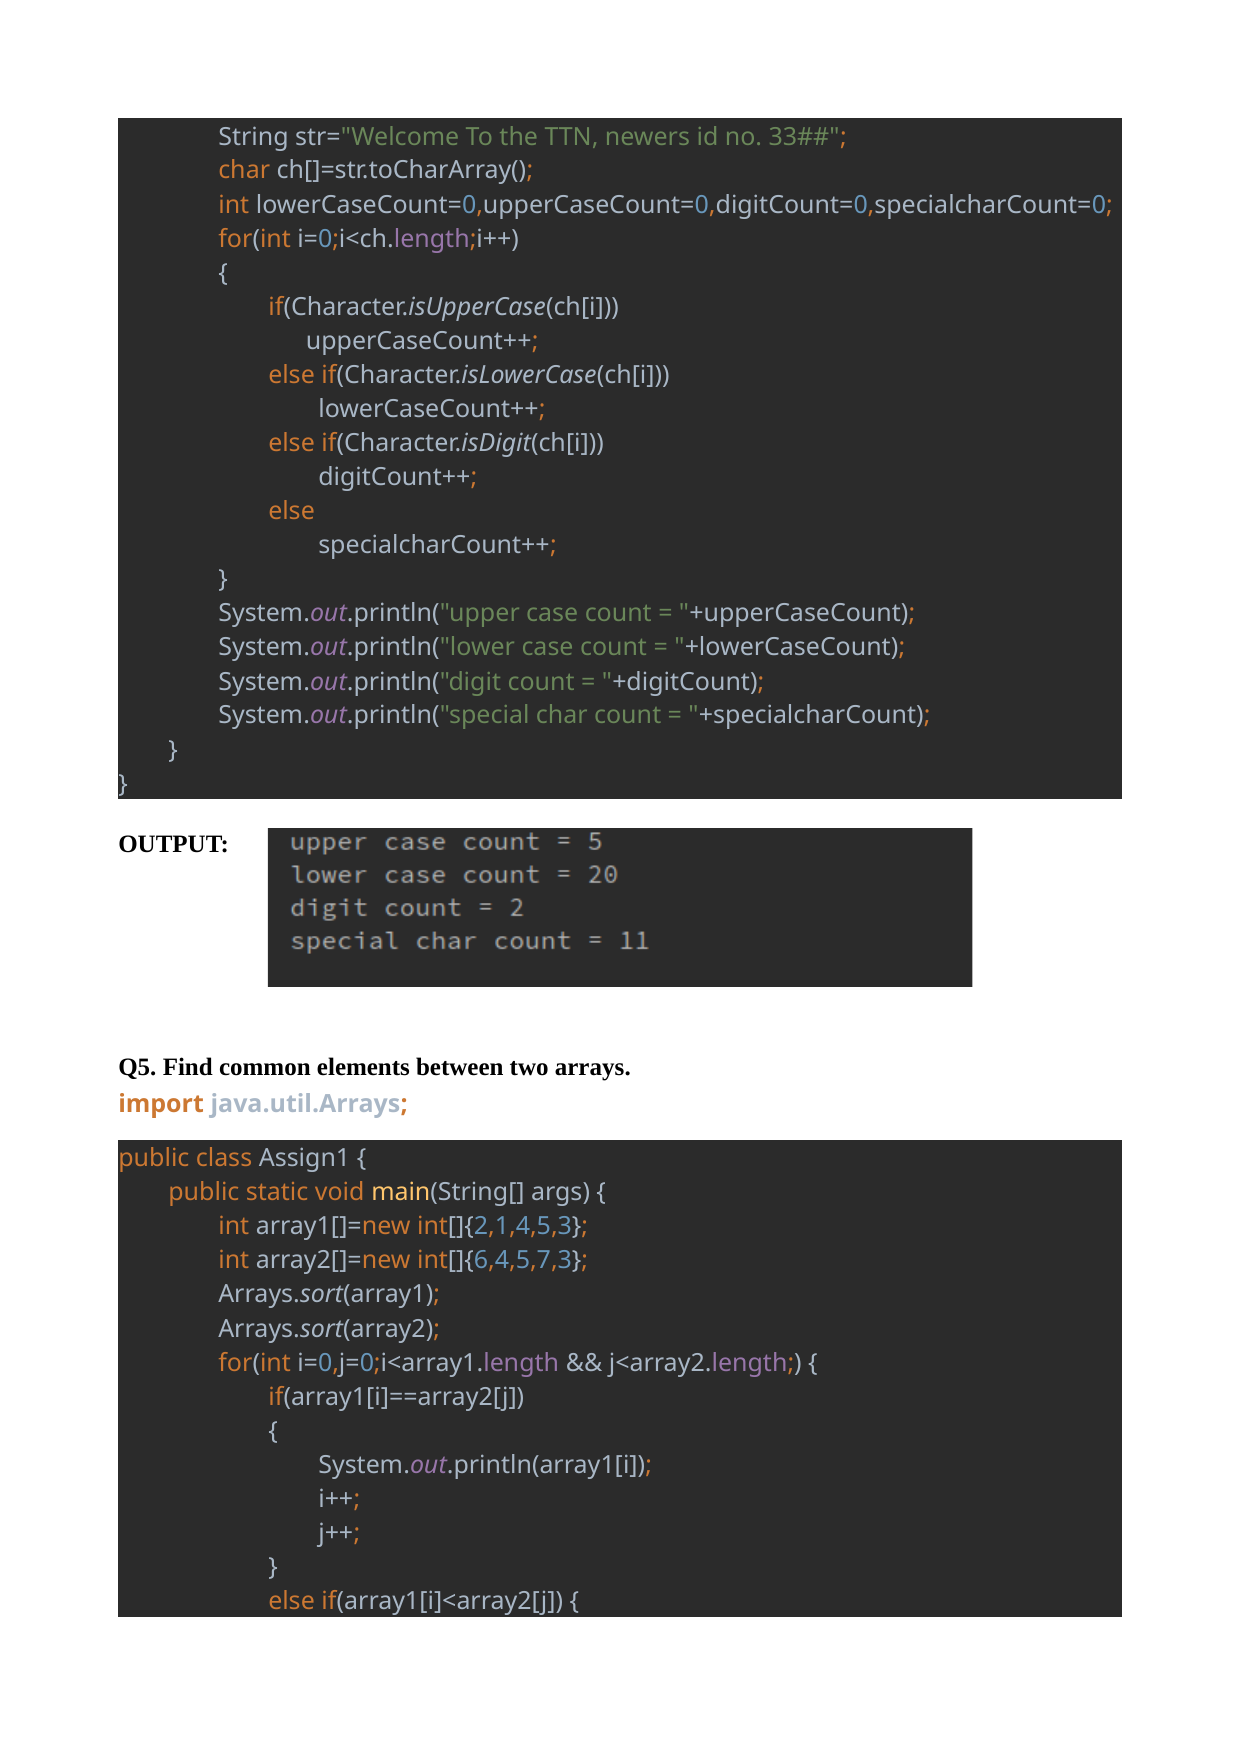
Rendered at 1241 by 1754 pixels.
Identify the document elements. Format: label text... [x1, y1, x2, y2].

text Arrays.sort(array2); [118, 1310, 1122, 1344]
picture [267, 828, 973, 987]
text int array1[]=new int[]{2,1,4,5,3}; [118, 1208, 1122, 1242]
text System.out.println("special char count = "+specialcharCount); [118, 697, 1122, 731]
text System.out.println("digit count = "+digitCount); [118, 663, 1122, 697]
text System.out.println("lower case count = "+lowerCaseCount); [118, 629, 1122, 663]
text for(int i=0;i<ch.length;i++) [118, 220, 1122, 254]
text public class Assign1 { [118, 1140, 1122, 1174]
text for(int i=0,j=0;i<array1.length && j<array2.length;) { [118, 1344, 1122, 1378]
text } [118, 1549, 1122, 1583]
text String str="Welcome To the TTN, newers id no. 33##"; [118, 118, 1122, 152]
text public static void main(String[] args) { [118, 1174, 1122, 1208]
text i++; [118, 1481, 1122, 1514]
text int lowerCaseCount=0,upperCaseCount=0,digitCount=0,specialcharCount=0; [118, 186, 1122, 220]
text else [118, 493, 1122, 527]
text else if(Character.isLowerCase(ch[i])) [118, 357, 1122, 391]
text { [118, 254, 1122, 288]
text OUTPUT: [118, 829, 267, 858]
text } [118, 561, 1122, 595]
text upperCaseCount++; [118, 322, 1122, 357]
text lowerCaseCount++; [118, 391, 1122, 425]
text System.out.println(array1[i]); [118, 1446, 1122, 1481]
text Q5. Find common elements between two arrays. import java.util.Arrays; [118, 1052, 1122, 1120]
text Arrays.sort(array1); [118, 1276, 1122, 1310]
text digitCount++; [118, 459, 1122, 493]
text char ch[]=str.toCharArray(); [118, 152, 1122, 186]
text System.out.println("upper case count = "+upperCaseCount); [118, 595, 1122, 629]
text else if(array1[i]<array2[j]) { [118, 1583, 1122, 1617]
text int array2[]=new int[]{6,4,5,7,3}; [118, 1242, 1122, 1276]
text specialcharCount++; [118, 527, 1122, 561]
text if(array1[i]==array2[j]) [118, 1378, 1122, 1412]
text [973, 829, 1122, 858]
text } [118, 765, 1122, 799]
text else if(Character.isDigit(ch[i])) [118, 425, 1122, 459]
text { [118, 1412, 1122, 1446]
text } [118, 731, 1122, 765]
text j++; [118, 1514, 1122, 1549]
text if(Character.isUpperCase(ch[i])) [118, 288, 1122, 322]
